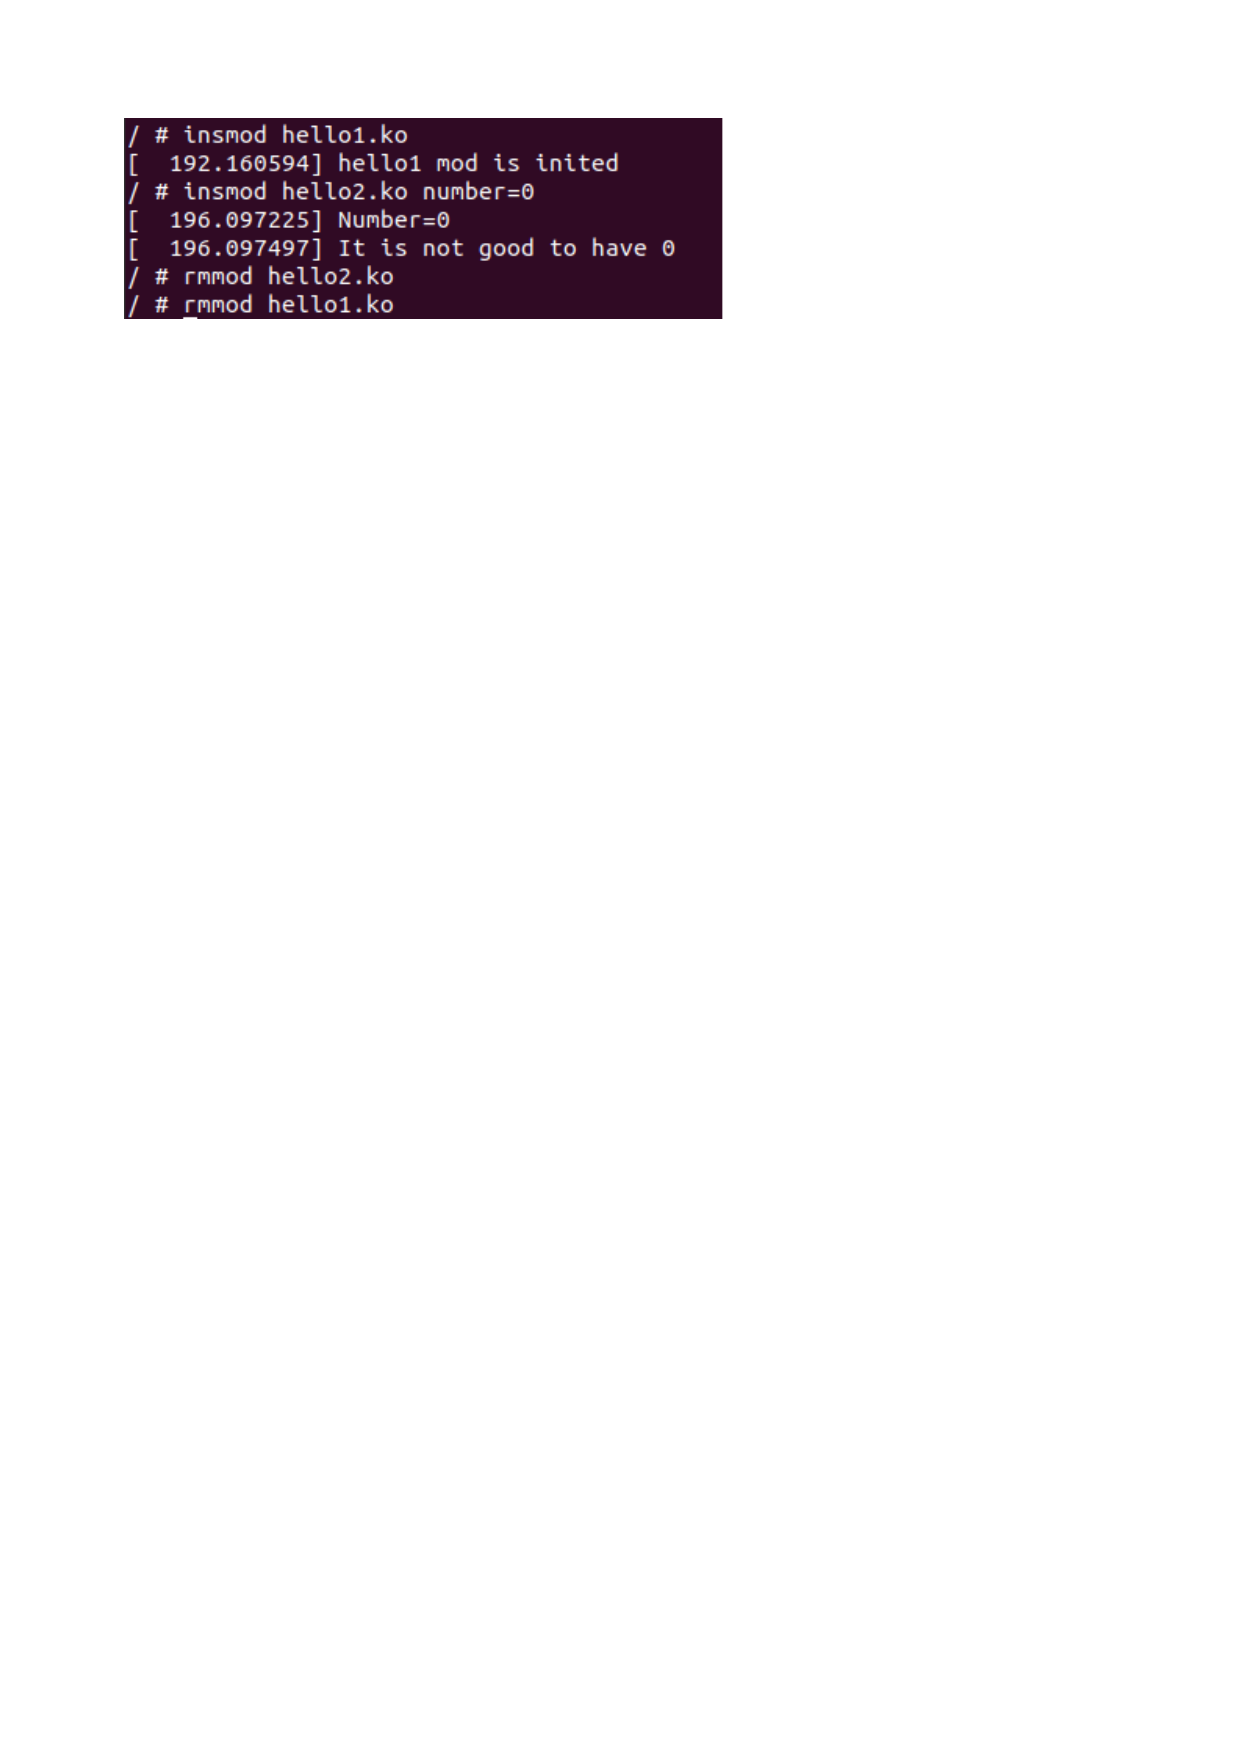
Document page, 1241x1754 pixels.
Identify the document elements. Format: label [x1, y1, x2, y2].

picture [124, 118, 723, 319]
